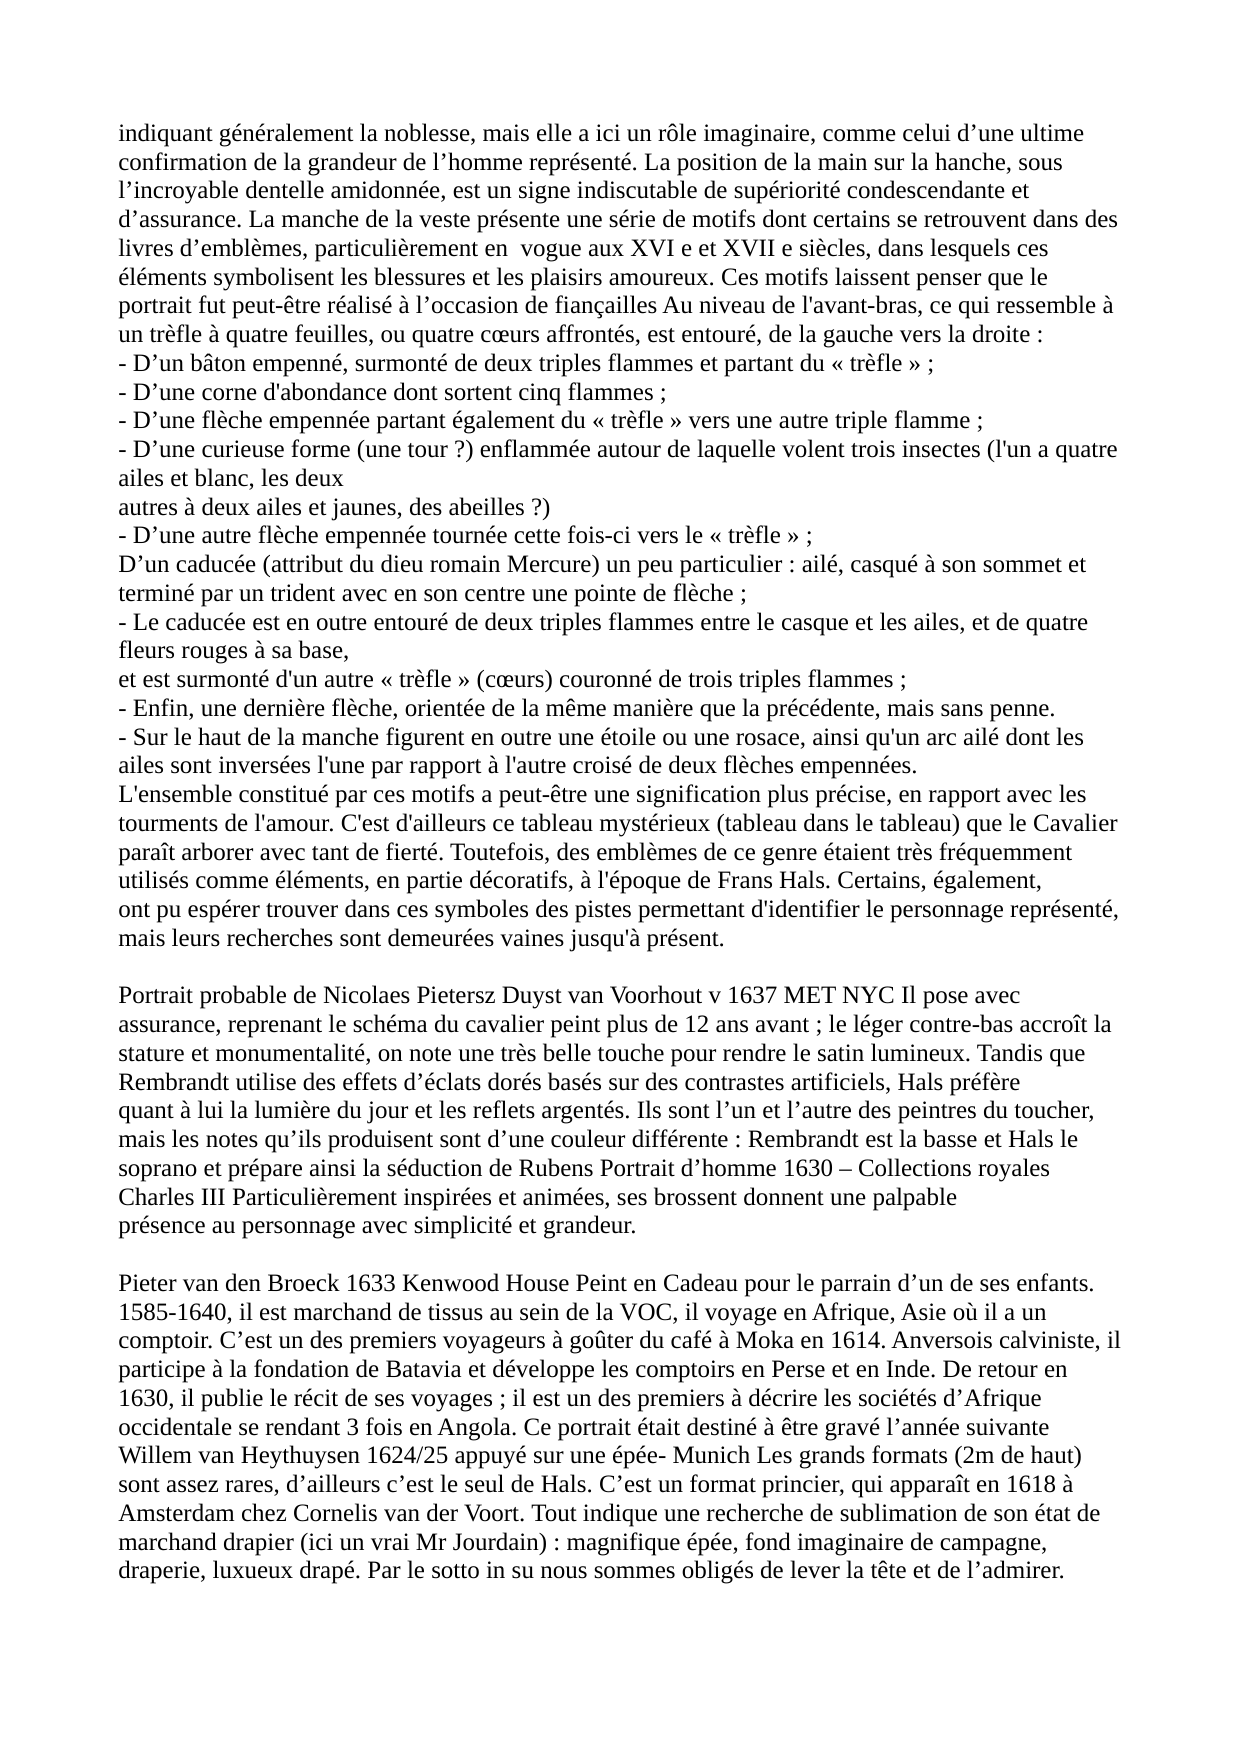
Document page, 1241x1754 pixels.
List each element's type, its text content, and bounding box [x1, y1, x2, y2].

text Pieter van den Broeck 1633 Kenwood House Peint en Cadeau pour le parrain d’un de ses enfants. 1585-1640, il est marchand de tissus au sein de la VOC, il voyage en Afrique, Asie où il a un comptoir. C’est un des premiers voyageurs à goûter du café à Moka en 1614. Anversois calviniste, il participe à la fondation de Batavia et développe les comptoirs en Perse et en Inde. De retour en 1630, il publie le récit de ses voyages ; il est un des premiers à décrire les sociétés d’Afrique occidentale se rendant 3 fois en Angola. Ce portrait était destiné à être gravé l’année suivante [118, 1268, 1122, 1441]
text Portrait probable de Nicolaes Pietersz Duyst van Voorhout v 1637 MET NYC Il pose avec assurance, reprenant le schéma du cavalier peint plus de 12 ans avant ; le léger contre-bas accroît la stature et monumentalité, on note une très belle touche pour rendre le satin lumineux. Tandis que Rembrandt utilise des effets d’éclats dorés basés sur des contrastes artificiels, Hals préfère [118, 981, 1122, 1096]
text quant à lui la lumière du jour et les reflets argentés. Ils sont l’un et l’autre des peintres du toucher, mais les notes qu’ils produisent sont d’une couleur différente : Rembrandt est la basse et Hals le soprano et prépare ainsi la séduction de Rubens Portrait d’homme 1630 – Collections royales Charles III Particulièrement inspirées et animées, ses brossent donnent une palpable [118, 1096, 1122, 1211]
text D’un caducée (attribut du dieu romain Mercure) un peu particulier : ailé, casqué à son sommet et terminé par un trident avec en son centre une pointe de flèche ; [118, 549, 1122, 607]
text autres à deux ailes et jaunes, des abeilles ?) [118, 492, 1122, 521]
text ont pu espérer trouver dans ces symboles des pistes permettant d'identifier le personnage représenté, mais leurs recherches sont demeurées vaines jusqu'à présent. [118, 894, 1122, 952]
text indiquant généralement la noblesse, mais elle a ici un rôle imaginaire, comme celui d’une ultime confirmation de la grandeur de l’homme représenté. La position de la main sur la hanche, sous [118, 118, 1122, 176]
text l’incroyable dentelle amidonnée, est un signe indiscutable de supériorité condescendante et d’assurance. La manche de la veste présente une série de motifs dont certains se retrouvent dans des livres d’emblèmes, particulièrement en vogue aux XVI e et XVII e siècles, dans lesquels ces éléments symbolisent les blessures et les plaisirs amoureux. Ces motifs laissent penser que le portrait fut peut-être réalisé à l’occasion de fiançailles Au niveau de l'avant-bras, ce qui ressemble à un trèfle à quatre feuilles, ou quatre cœurs affrontés, est entouré, de la gauche vers la droite : [118, 176, 1122, 348]
text - D’une autre flèche empennée tournée cette fois-ci vers le « trèfle » ; [118, 521, 1122, 549]
text - D’une curieuse forme (une tour ?) enflammée autour de laquelle volent trois insectes (l'un a quatre ailes et blanc, les deux [118, 434, 1122, 492]
text Willem van Heythuysen 1624/25 appuyé sur une épée- Munich Les grands formats (2m de haut) sont assez rares, d’ailleurs c’est le seul de Hals. C’est un format princier, qui apparaît en 1618 à Amsterdam chez Cornelis van der Voort. Tout indique une recherche de sublimation de son état de marchand drapier (ici un vrai Mr Jourdain) : magnifique épée, fond imaginaire de campagne, draperie, luxueux drapé. Par le sotto in su nous sommes obligés de lever la tête et de l’admirer. [118, 1441, 1122, 1584]
text - D’une flèche empennée partant également du « trèfle » vers une autre triple flamme ; [118, 406, 1122, 434]
text - Sur le haut de la manche figurent en outre une étoile ou une rosace, ainsi qu'un arc ailé dont les ailes sont inversées l'une par rapport à l'autre croisé de deux flèches empennées. [118, 722, 1122, 779]
text - D’un bâton empenné, surmonté de deux triples flammes et partant du « trèfle » ; [118, 348, 1122, 377]
text présence au personnage avec simplicité et grandeur. [118, 1211, 1122, 1239]
text - D’une corne d'abondance dont sortent cinq flammes ; [118, 377, 1122, 406]
text L'ensemble constitué par ces motifs a peut-être une signification plus précise, en rapport avec les tourments de l'amour. C'est d'ailleurs ce tableau mystérieux (tableau dans le tableau) que le Cavalier paraît arborer avec tant de fierté. Toutefois, des emblèmes de ce genre étaient très fréquemment utilisés comme éléments, en partie décoratifs, à l'époque de Frans Hals. Certains, également, [118, 779, 1122, 894]
text - Le caducée est en outre entouré de deux triples flammes entre le casque et les ailes, et de quatre fleurs rouges à sa base, [118, 607, 1122, 664]
text - Enfin, une dernière flèche, orientée de la même manière que la précédente, mais sans penne. [118, 693, 1122, 722]
text et est surmonté d'un autre « trèfle » (cœurs) couronné de trois triples flammes ; [118, 664, 1122, 693]
